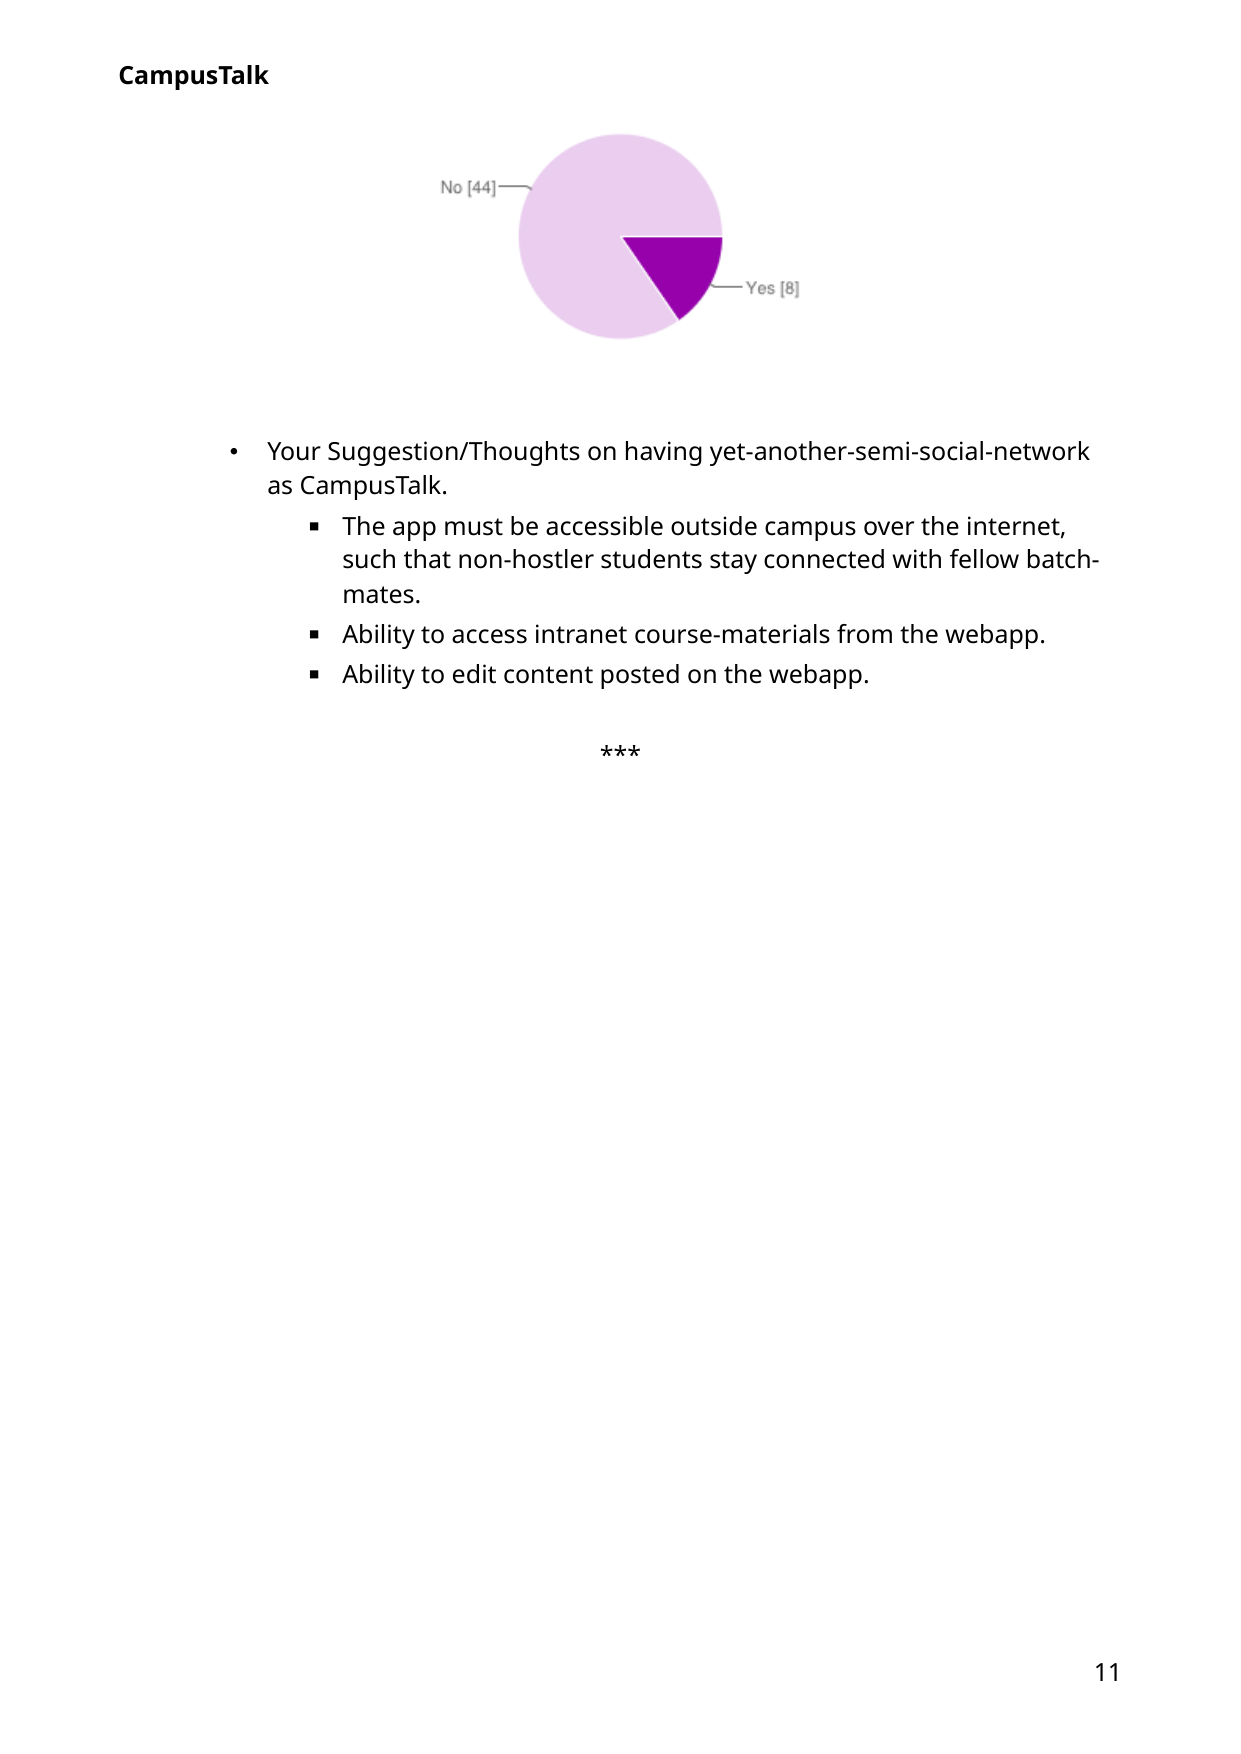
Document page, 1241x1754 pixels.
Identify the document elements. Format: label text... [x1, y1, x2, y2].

list The app must be accessible outside campus over the internet, such that non-hostler students stay connected with fellow batch-mates. [304, 508, 1122, 610]
picture [350, 118, 890, 354]
list Ability to access intranet course-materials from the webapp. [304, 617, 1122, 651]
list Ability to edit content posted on the webapp. [304, 657, 1122, 691]
list Your Suggestion/Thoughts on having yet-another-semi-social-network as CampusTalk. [229, 434, 1122, 502]
text *** [118, 737, 1122, 772]
